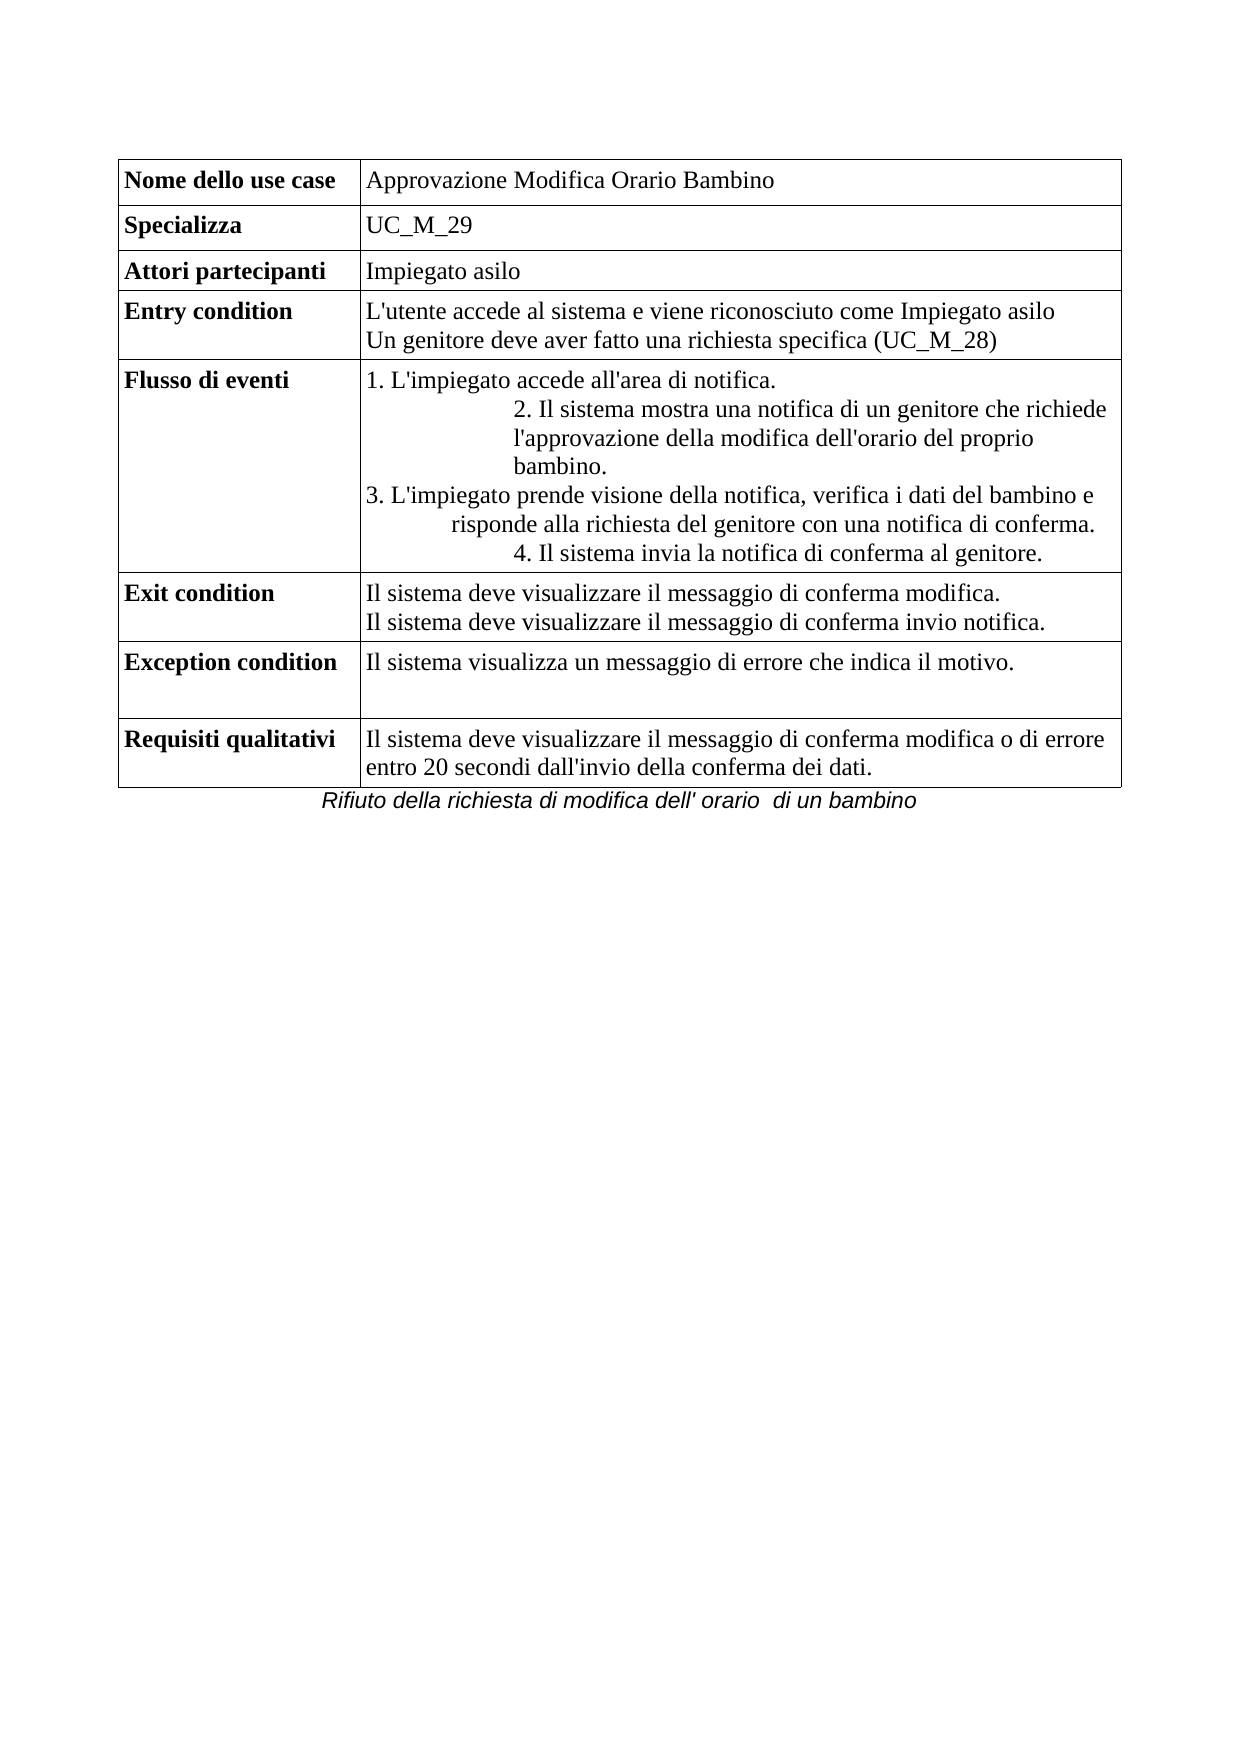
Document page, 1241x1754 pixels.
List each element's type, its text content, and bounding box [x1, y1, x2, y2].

table_cell Exit condition [119, 573, 360, 641]
table_header Nome dello use case [119, 160, 360, 205]
table_cell L'utente accede al sistema e viene riconosciuto come Impiegato asilo Un genitore deve aver fatto una richiesta specifica (UC_M_28) [361, 291, 1121, 359]
table_cell Specializza [119, 206, 360, 250]
table_cell Requisiti qualitativi [119, 719, 360, 787]
table_cell Exception condition [119, 642, 360, 718]
table_header Approvazione Modifica Orario Bambino [361, 160, 1121, 205]
table_cell Il sistema deve visualizzare il messaggio di conferma modifica o di errore entro 20 secondi dall'invio della conferma dei dati. [361, 719, 1121, 787]
table_cell Entry condition [119, 291, 360, 359]
table_cell Impiegato asilo [361, 251, 1121, 290]
table_cell Flusso di eventi [119, 360, 360, 572]
text Rifiuto della richiesta di modifica dell' orario di un bambino [118, 787, 1122, 813]
table_cell Il sistema visualizza un messaggio di errore che indica il motivo. [361, 642, 1121, 718]
table_cell Attori partecipanti [119, 251, 360, 290]
table_cell Il sistema deve visualizzare il messaggio di conferma modifica. Il sistema deve visualizzare il messaggio di conferma invio notifica. [361, 573, 1121, 641]
table_cell UC_M_29 [361, 206, 1121, 250]
table_cell L'impiegato accede all'area di notifica. Il sistema mostra una notifica di un genitore che richiede l'approvazione della modifica dell'orario del proprio bambino. L'impiegato prende visione della notifica, verifica i dati del bambino e risponde alla richiesta del genitore con una notifica di conferma. Il sistema invia la notifica di conferma al genitore. [361, 360, 1121, 572]
